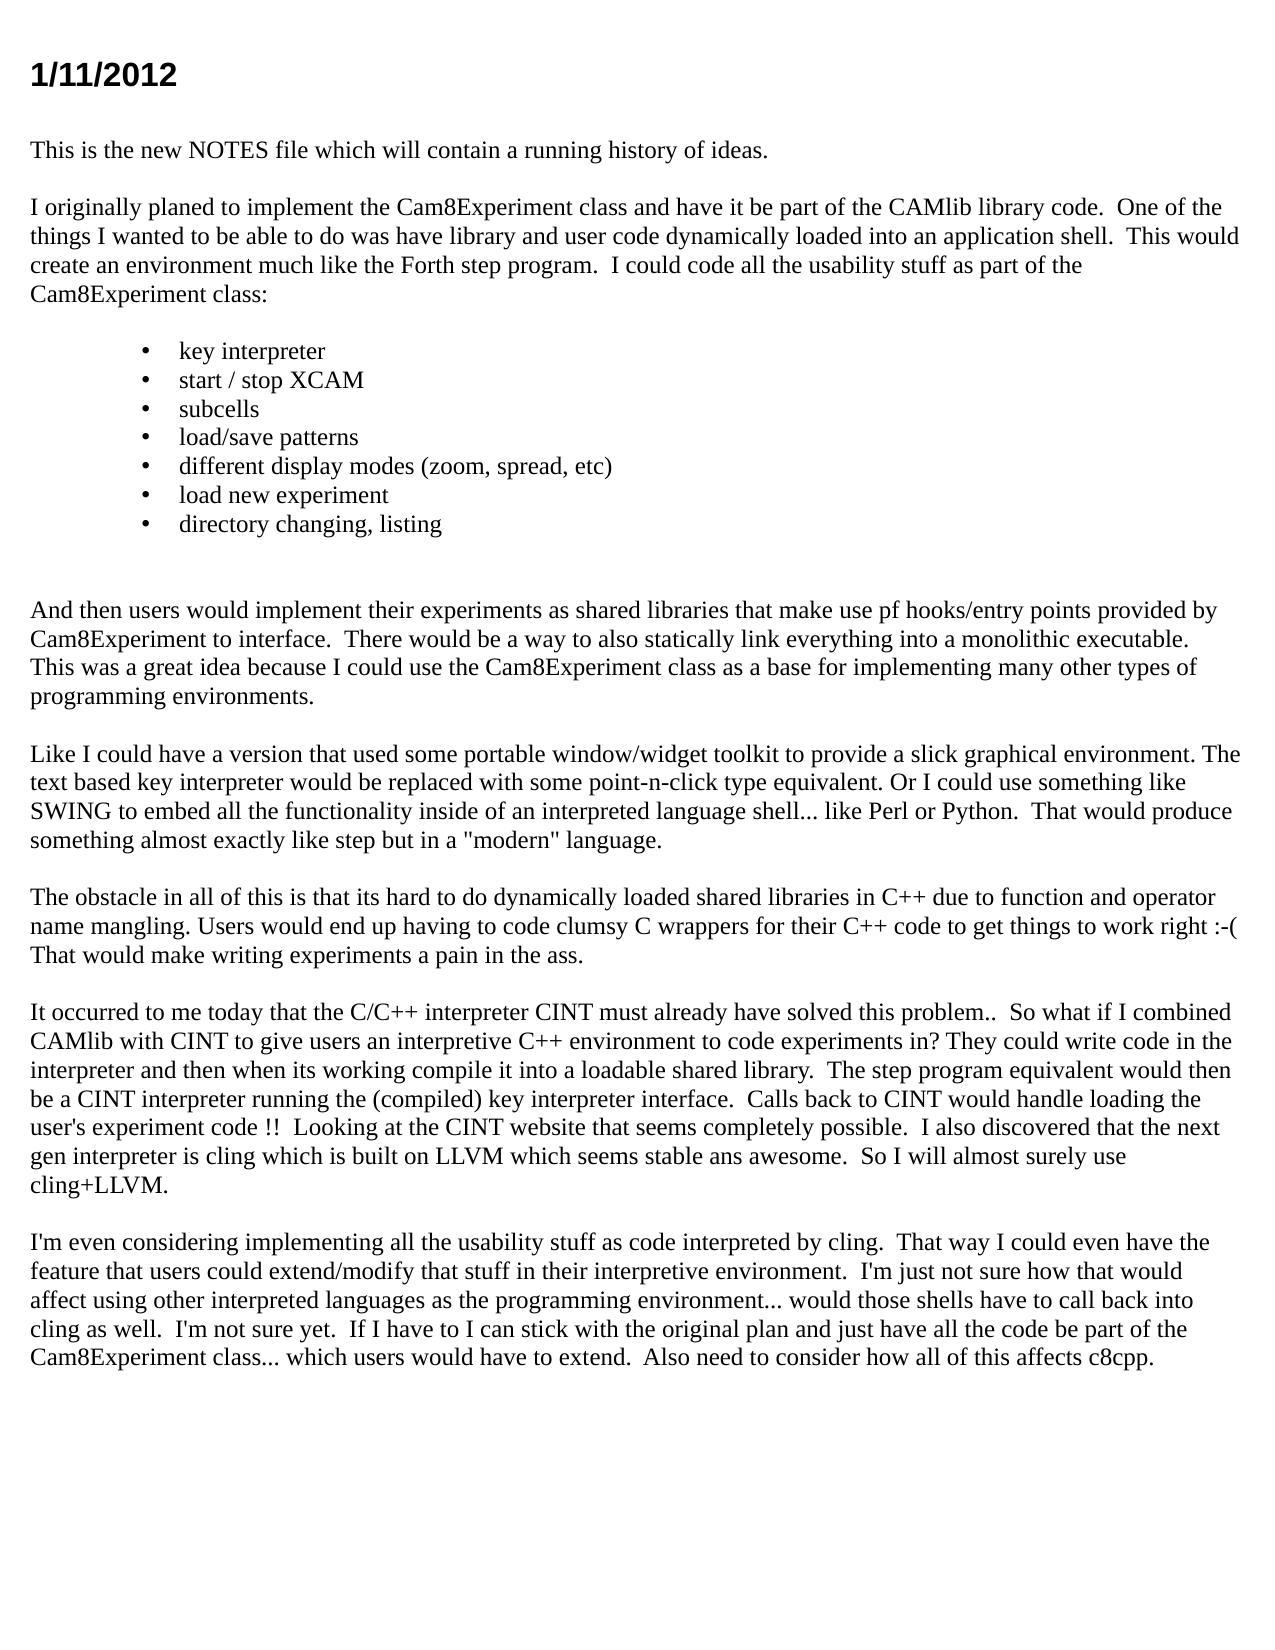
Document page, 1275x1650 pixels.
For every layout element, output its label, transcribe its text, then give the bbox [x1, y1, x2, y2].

text It occurred to me today that the C/C++ interpreter CINT must already have solved this problem.. So what if I combined CAMlib with CINT to give users an interpretive C++ environment to code experiments in? They could write code in the interpreter and then when its working compile it into a loadable shared library. The step program equivalent would then be a CINT interpreter running the (compiled) key interpreter interface. Calls back to CINT would handle loading the user's experiment code !! Looking at the CINT website that seems completely possible. I also discovered that the next gen interpreter is cling which is built on LLVM which seems stable ans awesome. So I will almost surely use cling+LLVM. [30, 997, 1245, 1199]
list different display modes (zoom, spread, etc) [141, 451, 1245, 480]
text The obstacle in all of this is that its hard to do dynamically loaded shared libraries in C++ due to function and operator name mangling. Users would end up having to code clumsy C wrappers for their C++ code to get things to work right :-( That would make writing experiments a pain in the ass. [30, 882, 1245, 969]
list start / stop XCAM [141, 365, 1245, 394]
text I'm even considering implementing all the usability stuff as code interpreted by cling. That way I could even have the feature that users could extend/modify that stuff in their interpretive environment. I'm just not sure how that would affect using other interpreted languages as the programming environment... would those shells have to call back into cling as well. I'm not sure yet. If I have to I can stick with the original plan and just have all the code be part of the Cam8Experiment class... which users would have to extend. Also need to consider how all of this affects c8cpp. [30, 1227, 1245, 1371]
text This is the new NOTES file which will contain a running history of ideas. [30, 135, 1245, 164]
list load new experiment [141, 480, 1245, 509]
list directory changing, listing [141, 509, 1245, 537]
subtitle 1/11/2012 [30, 55, 1245, 94]
text I originally planed to implement the Cam8Experiment class and have it be part of the CAMlib library code. One of the things I wanted to be able to do was have library and user code dynamically loaded into an application shell. This would create an environment much like the Forth step program. I could code all the usability stuff as part of the Cam8Experiment class: [30, 192, 1245, 307]
list subcells [141, 394, 1245, 422]
text And then users would implement their experiments as shared libraries that make use pf hooks/entry points provided by Cam8Experiment to interface. There would be a way to also statically link everything into a monolithic executable. This was a great idea because I could use the Cam8Experiment class as a base for implementing many other types of programming environments. [30, 595, 1245, 710]
text Like I could have a version that used some portable window/widget toolkit to provide a slick graphical environment. The text based key interpreter would be replaced with some point-n-click type equivalent. Or I could use something like SWING to embed all the functionality inside of an interpreted language shell... like Perl or Python. That would produce something almost exactly like step but in a "modern" language. [30, 739, 1245, 854]
list load/save patterns [141, 422, 1245, 451]
list key interpreter [141, 336, 1245, 365]
